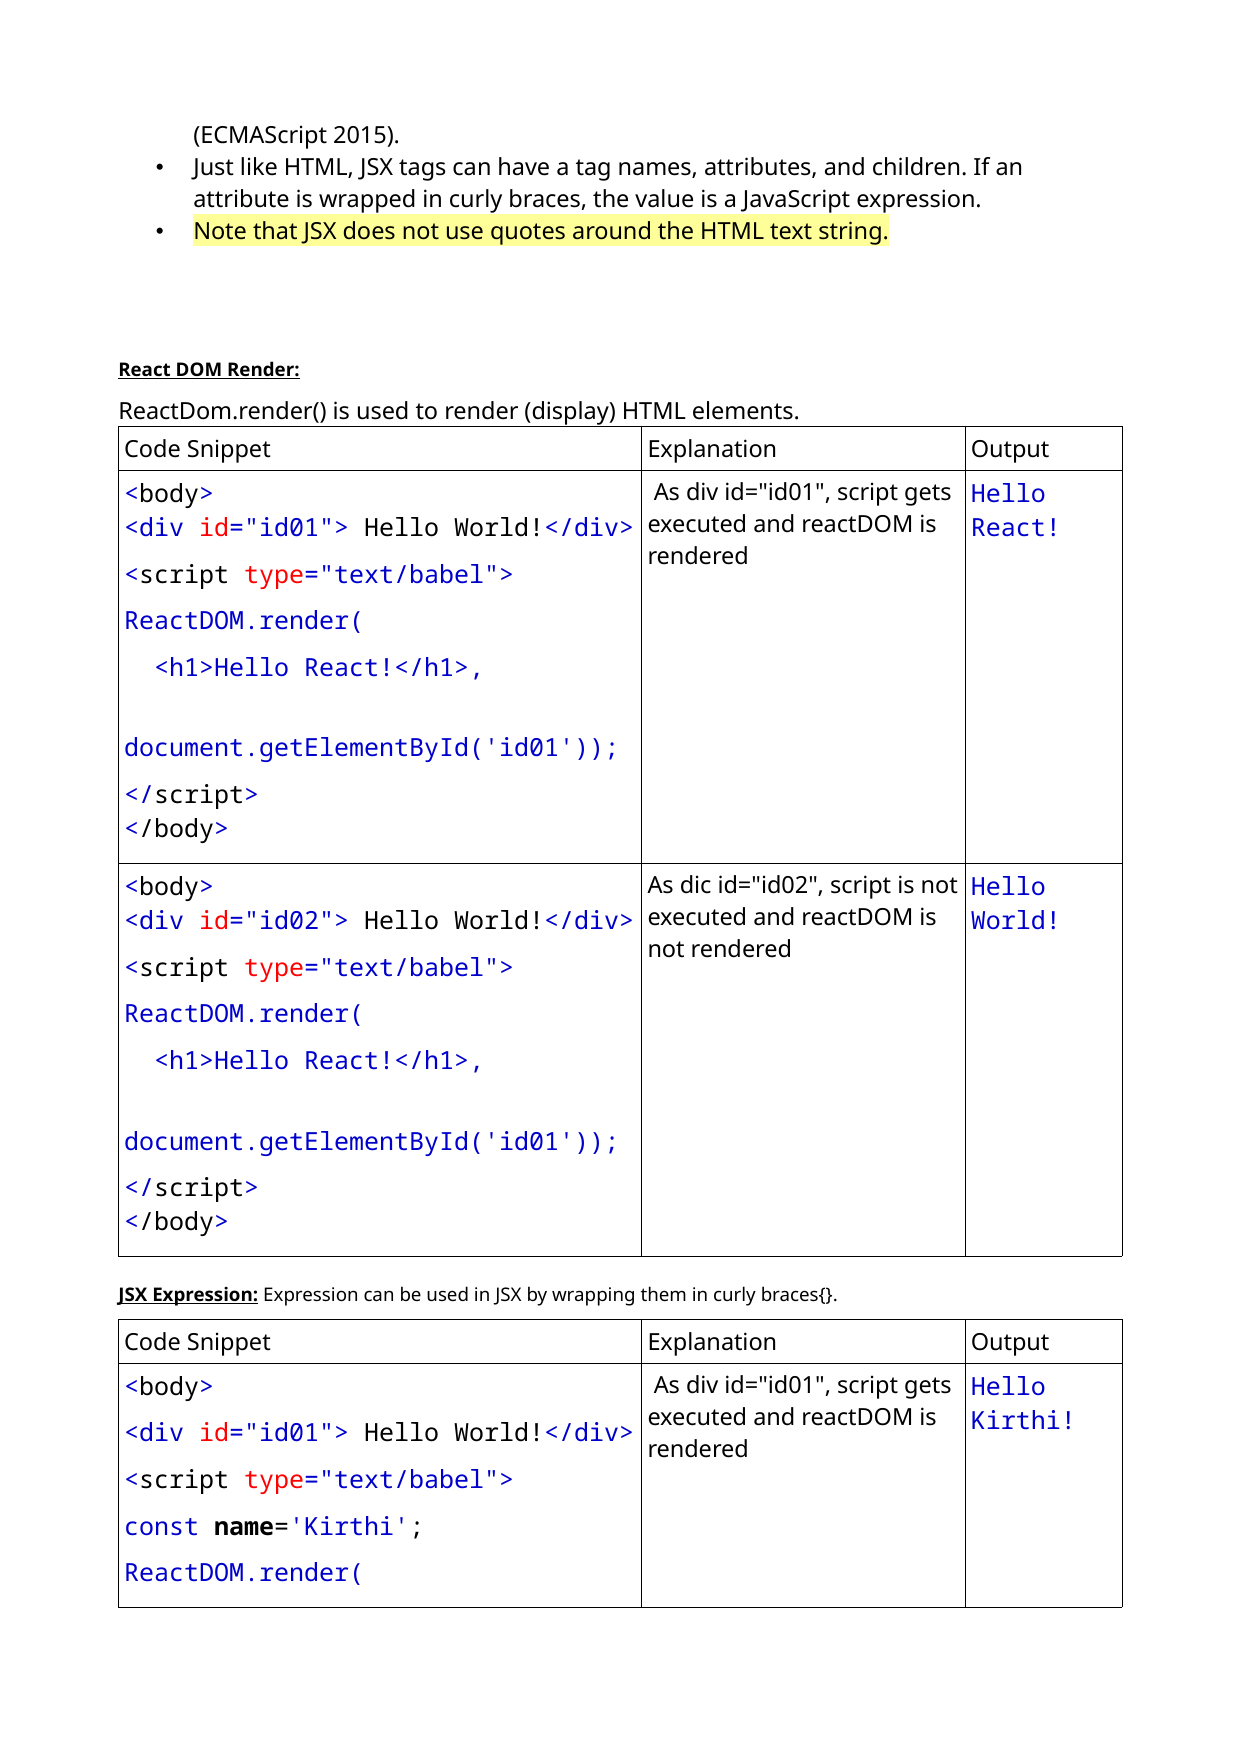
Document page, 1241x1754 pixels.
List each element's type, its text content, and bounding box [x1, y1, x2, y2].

table_cell Hello Kirthi! [966, 1364, 1122, 1607]
subtitle React DOM Render: [118, 356, 1122, 382]
table_cell As div id="id01", script gets executed and reactDOM is rendered [642, 1364, 965, 1607]
table_header Explanation [642, 427, 965, 470]
table_header Output [966, 427, 1122, 470]
list Note that JSX does not use quotes around the HTML text string. [156, 214, 1122, 246]
table_cell <body> <div id="id01"> Hello World!</div> <script type="text/babel"> ReactDOM.render( <h1>Hello React!</h1>, document.getElementById('id01')); </script> </body> [119, 471, 641, 863]
list Just like HTML, JSX tags can have a tag names, attributes, and children. If an attribute is wrapped in curly braces, the value is a JavaScript expression. [156, 150, 1122, 214]
text ReactDom.render() is used to render (display) HTML elements. [118, 394, 1122, 426]
table_cell As dic id="id02", script is not executed and reactDOM is not rendered [642, 864, 965, 1256]
table_header Code Snippet [119, 427, 641, 470]
table_cell Hello React! [966, 471, 1122, 863]
table_header Explanation [642, 1320, 965, 1363]
list (ECMAScript 2015). [156, 118, 1122, 150]
table_cell <body> <div id="id02"> Hello World!</div> <script type="text/babel"> ReactDOM.render( <h1>Hello React!</h1>, document.getElementById('id01')); </script> </body> [119, 864, 641, 1256]
subtitle JSX Expression: Expression can be used in JSX by wrapping them in curly braces{}. [118, 1281, 1122, 1307]
table_cell Hello World! [966, 864, 1122, 1256]
table_cell As div id="id01", script gets executed and reactDOM is rendered [642, 471, 965, 863]
table_cell <body> <div id="id01"> Hello World!</div> <script type="text/babel"> const name='Kirthi'; ReactDOM.render( [119, 1364, 641, 1607]
table_header Code Snippet [119, 1320, 641, 1363]
table_header Output [966, 1320, 1122, 1363]
